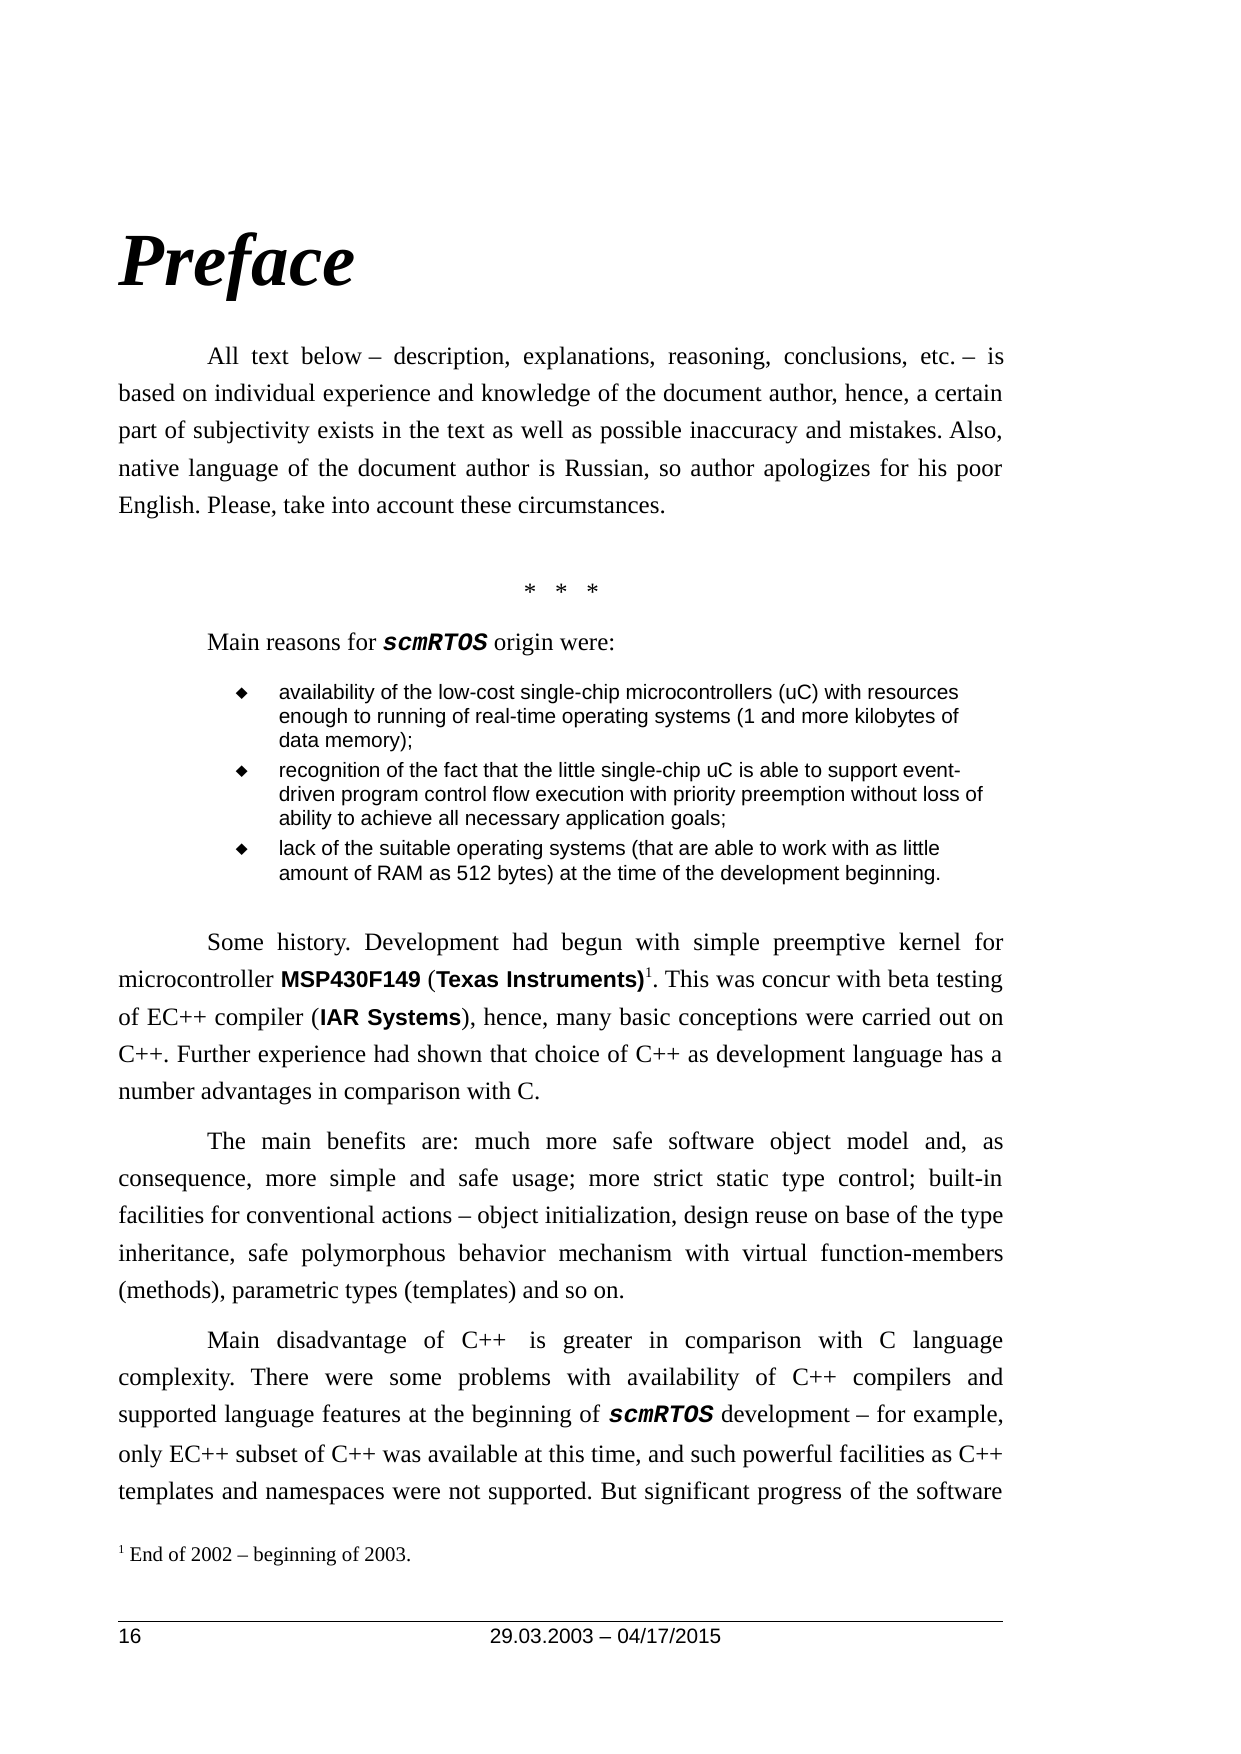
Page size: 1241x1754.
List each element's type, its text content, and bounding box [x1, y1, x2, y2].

text Main disadvantage of С++ is greater in comparison with C language complexity. There were some problems with availability of C++ compilers and supported language features at the beginning of scmRTOS development – for example, only EC++ subset of C++ was available at this time, and such powerful facilities as C++ templates and namespaces were not supported. But significant progress of the software [118, 1325, 1004, 1505]
list recognition of the fact that the little single-chip uC is able to support event-driven program control flow execution with priority preemption without loss of ability to achieve all necessary application goals; [236, 758, 1004, 830]
text Preface [118, 215, 1004, 303]
text End of 2002 – beginning of 2003. [118, 1542, 1004, 1566]
text * * * [118, 577, 1004, 606]
text The main benefits are: much more safe software object model and, as consequence, more simple and safe usage; more strict static type control; built-in facilities for conventional actions – object initialization, design reuse on base of the type inheritance, safe polymorphous behavior mechanism with virtual function-members (methods), parametric types (templates) and so on. [118, 1126, 1004, 1304]
list availability of the low-cost single-chip microcontrollers (uC) with resources enough to running of real-time operating systems (1 and more kilobytes of data memory); [236, 680, 1004, 752]
list lack of the suitable operating systems (that are able to work with as little amount of RAM as 512 bytes) at the time of the development beginning. [236, 836, 1004, 884]
text Main reasons for scmRTOS origin were: [118, 627, 1004, 658]
text All text below – description, explanations, reasoning, conclusions, etc. – is based on individual experience and knowledge of the document author, hence, a certain part of subjectivity exists in the text as well as possible inaccuracy and mistakes. Also, native language of the document author is Russian, so author apologizes for his poor English. Please, take into account these circumstances. [118, 341, 1004, 519]
text Some history. Development had begun with simple preemptive kernel for microcontroller MSP430F149 (Texas Instruments). This was concur with beta testing of EC++ compiler (IAR Systems), hence, many basic conceptions were carried out on C+⁠+. Further experience had shown that choice of C++ as development language has a number advantages in comparison with C. [118, 927, 1004, 1105]
